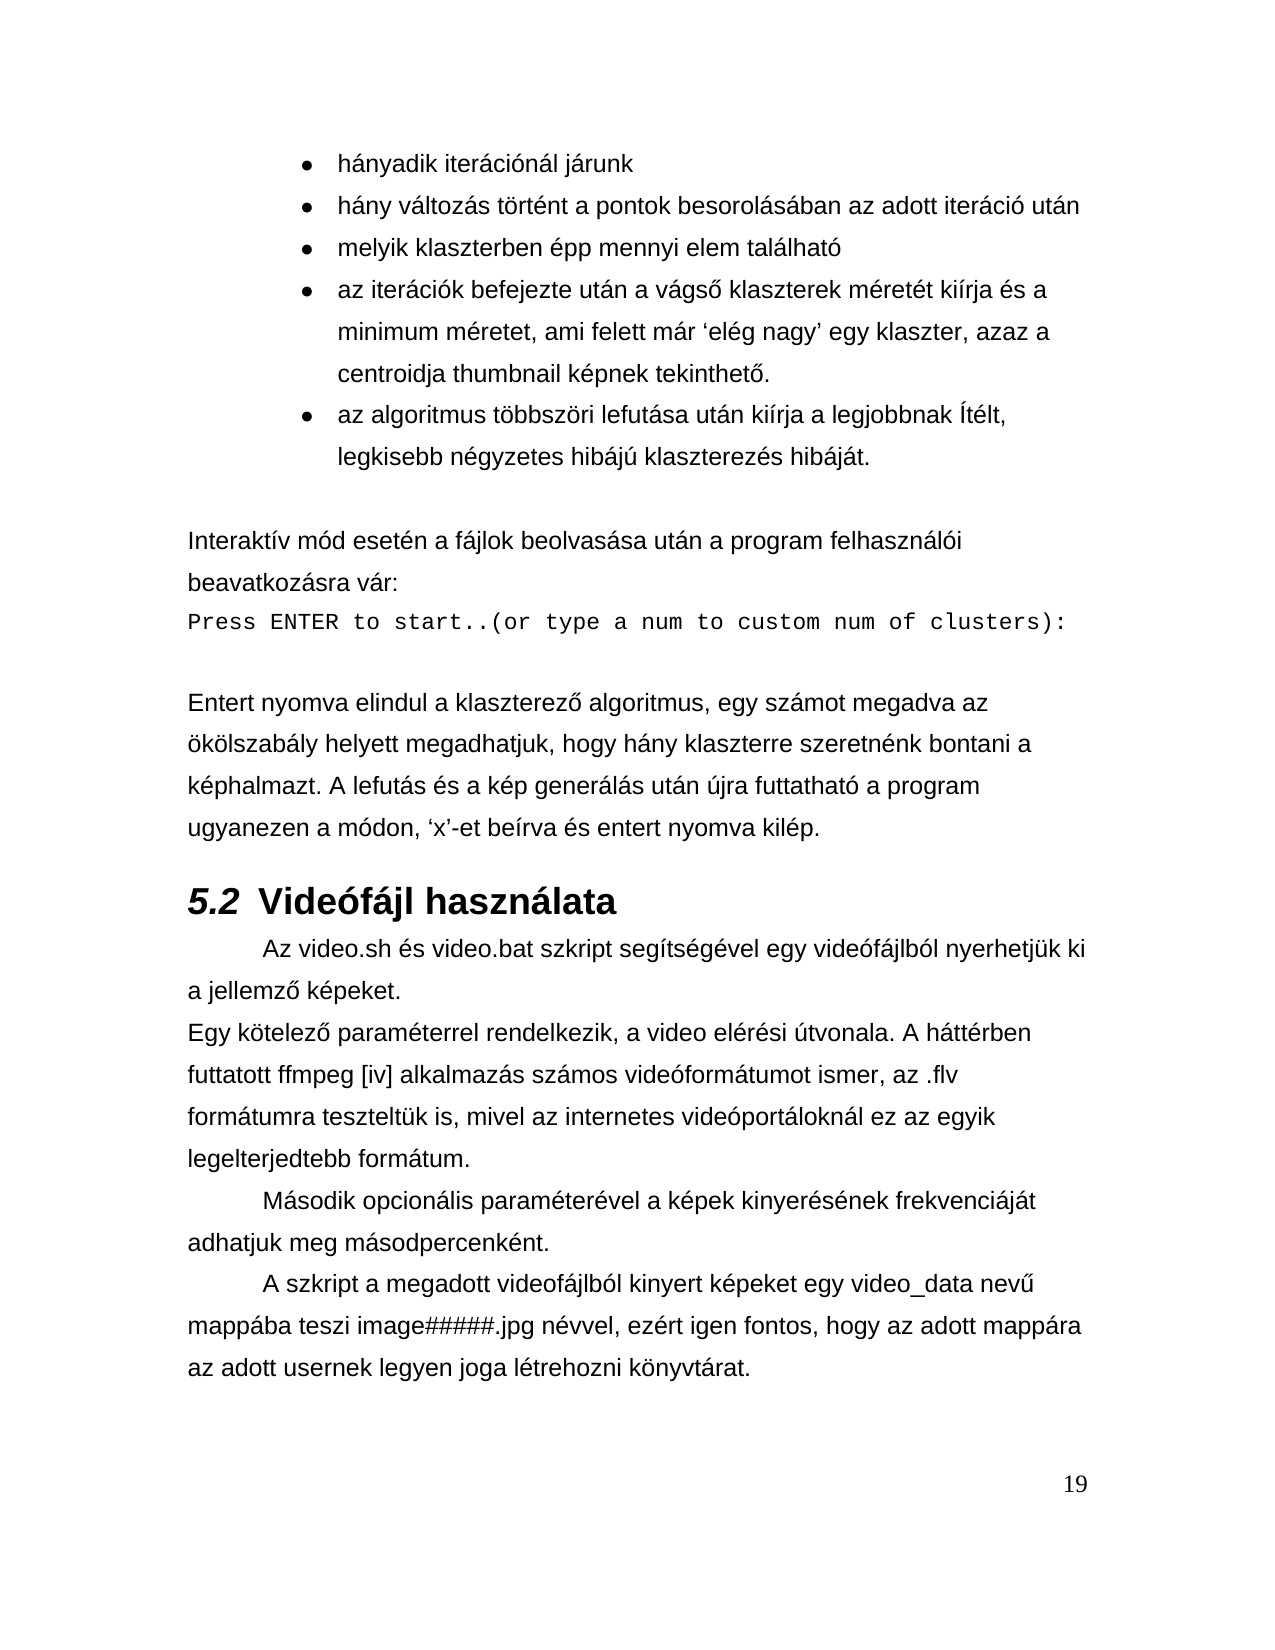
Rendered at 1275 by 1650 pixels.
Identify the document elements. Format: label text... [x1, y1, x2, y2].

subtitle Videófájl használata [187, 881, 1087, 923]
text Interaktív mód esetén a fájlok beolvasása után a program felhasználói beavatkozásra vár: [187, 527, 1087, 597]
text Entert nyomva elindul a klaszterező algoritmus, egy számot megadva az ökölszabály helyett megadhatjuk, hogy hány klaszterre szeretnénk bontani a képhalmazt. A lefutás és a kép generálás után újra futtatható a program ugyanezen a módon, ‘x’-et beírva és entert nyomva kilép. [187, 688, 1087, 842]
text Második opcionális paraméterével a képek kinyerésének frekvenciáját adhatjuk meg másodpercenként. [187, 1186, 1087, 1256]
list az iterációk befejezte után a vágső klaszterek méretét kiírja és a minimum méretet, ami felett már ‘elég nagy’ egy klaszter, azaz a centroidja thumbnail képnek tekinthető. [300, 276, 1087, 387]
text Az video.sh és video.bat szkript segítségével egy videófájlból nyerhetjük ki a jellemző képeket. [187, 935, 1087, 1005]
text Press ENTER to start..(or type a num to custom num of clusters): [187, 611, 1087, 637]
text A szkript a megadott videofájlból kinyert képeket egy video_data nevű mappába teszi image#####.jpg névvel, ezért igen fontos, hogy az adott mappára az adott usernek legyen joga létrehozni könyvtárat. [187, 1270, 1087, 1382]
list hányadik iterációnál járunk [300, 150, 1087, 178]
list az algoritmus többszöri lefutása után kiírja a legjobbnak Ítélt, legkisebb négyzetes hibájú klaszterezés hibáját. [300, 401, 1087, 471]
text Egy kötelező paraméterrel rendelkezik, a video elérési útvonala. A háttérben futtatott ffmpeg [iv] alkalmazás számos videóformátumot ismer, az .flv formátumra teszteltük is, mivel az internetes videóportáloknál ez az egyik legelterjedtebb formátum. [187, 1019, 1087, 1172]
list hány változás történt a pontok besorolásában az adott iteráció után [300, 192, 1087, 220]
list melyik klaszterben épp mennyi elem található [300, 234, 1087, 262]
